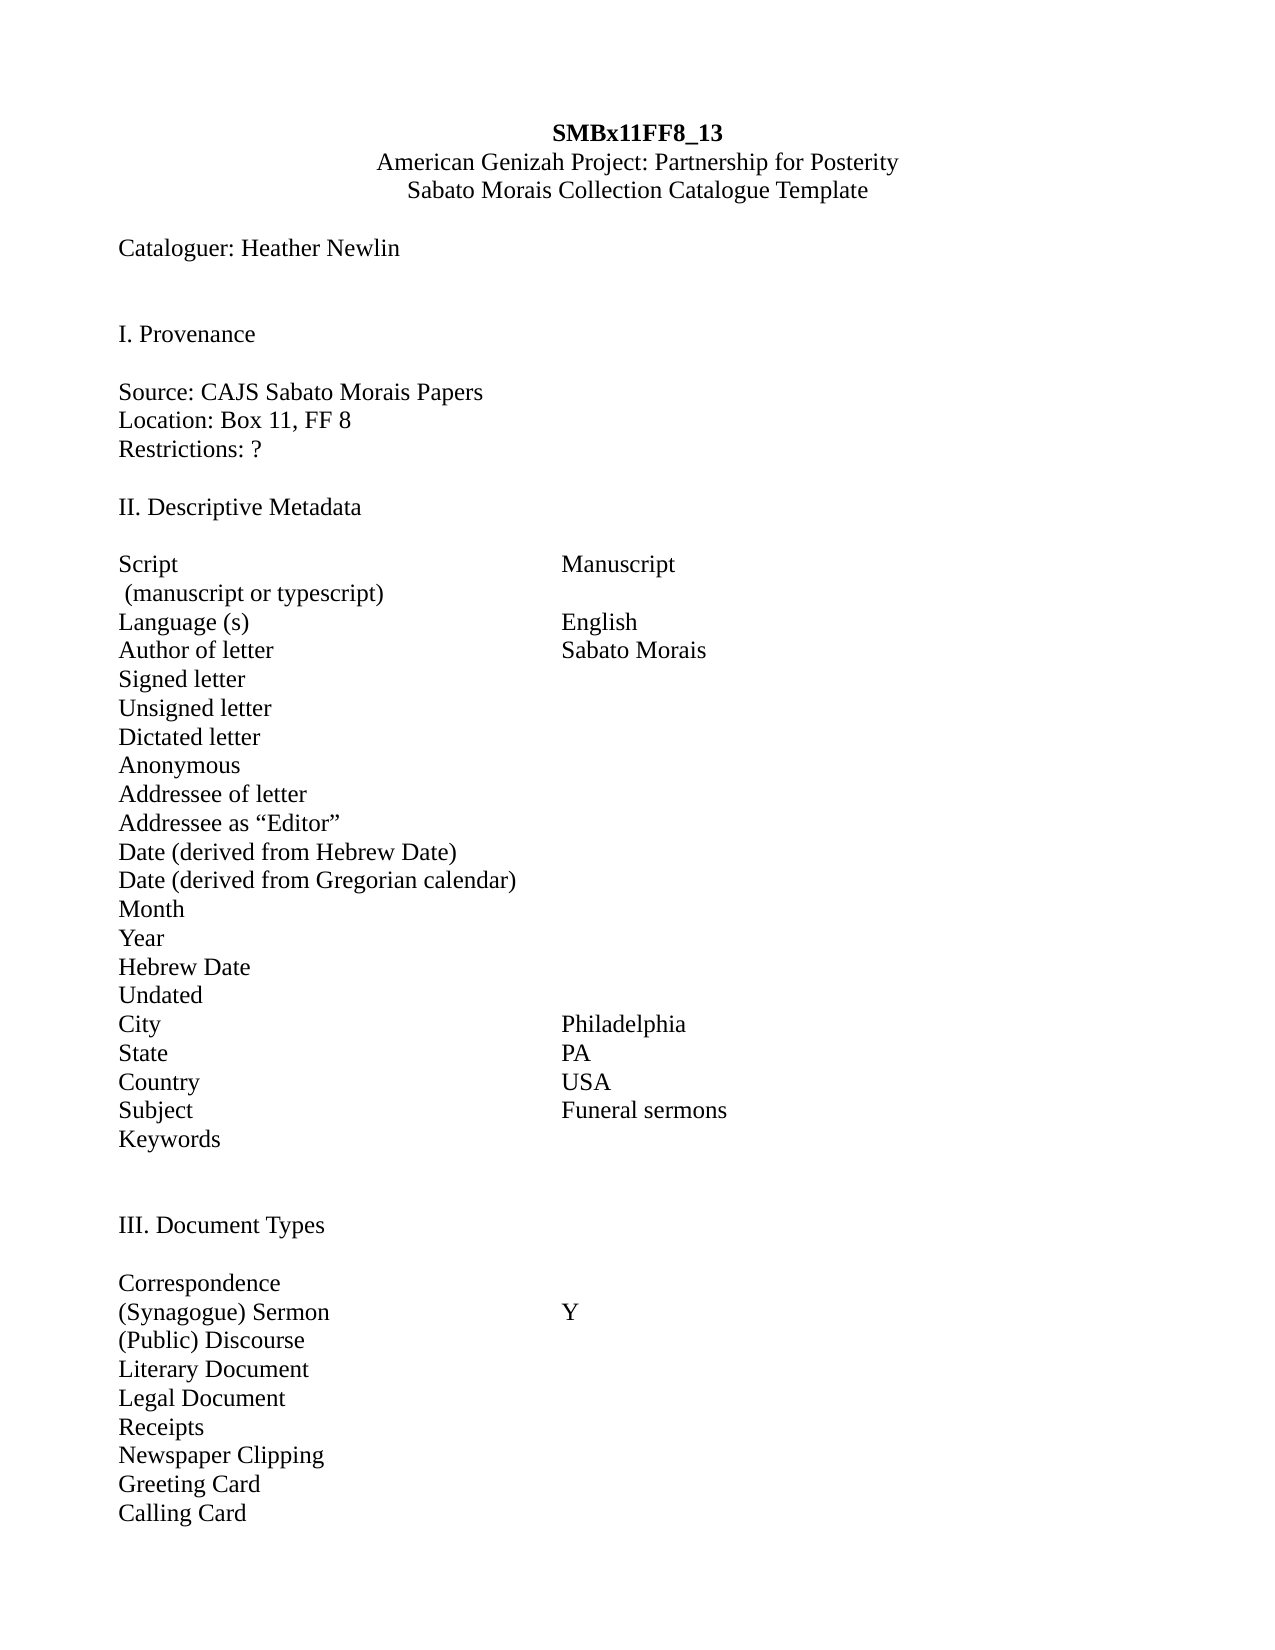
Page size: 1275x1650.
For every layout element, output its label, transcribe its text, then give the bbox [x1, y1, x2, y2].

text II. Descriptive Metadata [118, 492, 1157, 521]
text Greeting Card [118, 1469, 1157, 1498]
text Receipts [118, 1412, 1157, 1441]
text Year [118, 923, 1157, 952]
text III. Document Types [118, 1211, 1157, 1239]
text Calling Card [118, 1498, 1157, 1527]
text Dictated letter [118, 722, 1157, 751]
text Anonymous [118, 751, 1157, 779]
text Addressee as “Editor” [118, 808, 1157, 837]
text City Philadelphia [118, 1009, 1157, 1038]
text Location: Box 11, FF 8 [118, 406, 1157, 434]
text Restrictions: ? [118, 434, 1157, 463]
text Literary Document [118, 1354, 1157, 1383]
text Date (derived from Gregorian calendar) [118, 866, 1157, 894]
text (Public) Discourse [118, 1326, 1157, 1354]
text Signed letter [118, 664, 1157, 693]
text SMBx11FF8_13 [118, 118, 1157, 147]
text Author of letter Sabato Morais [118, 636, 1157, 664]
text Unsigned letter [118, 693, 1157, 722]
text Script Manuscript [118, 549, 1157, 578]
text Hebrew Date [118, 952, 1157, 981]
text Country USA [118, 1067, 1157, 1096]
text I. Provenance [118, 319, 1157, 348]
text Addressee of letter [118, 779, 1157, 808]
text Language (s) English [118, 607, 1157, 636]
text Month [118, 894, 1157, 923]
text Source: CAJS Sabato Morais Papers [118, 377, 1157, 406]
text Date (derived from Hebrew Date) [118, 837, 1157, 866]
text Legal Document [118, 1383, 1157, 1412]
text American Genizah Project: Partnership for Posterity [118, 147, 1157, 176]
text Undated [118, 981, 1157, 1009]
text Keywords [118, 1124, 1157, 1153]
text (Synagogue) Sermon Y [118, 1297, 1157, 1326]
text Sabato Morais Collection Catalogue Template [118, 176, 1157, 204]
text Subject Funeral sermons [118, 1096, 1157, 1124]
text Correspondence [118, 1268, 1157, 1297]
text State PA [118, 1038, 1157, 1067]
text Cataloguer: Heather Newlin [118, 233, 1157, 262]
text (manuscript or typescript) [118, 578, 1157, 607]
text Newspaper Clipping [118, 1441, 1157, 1469]
